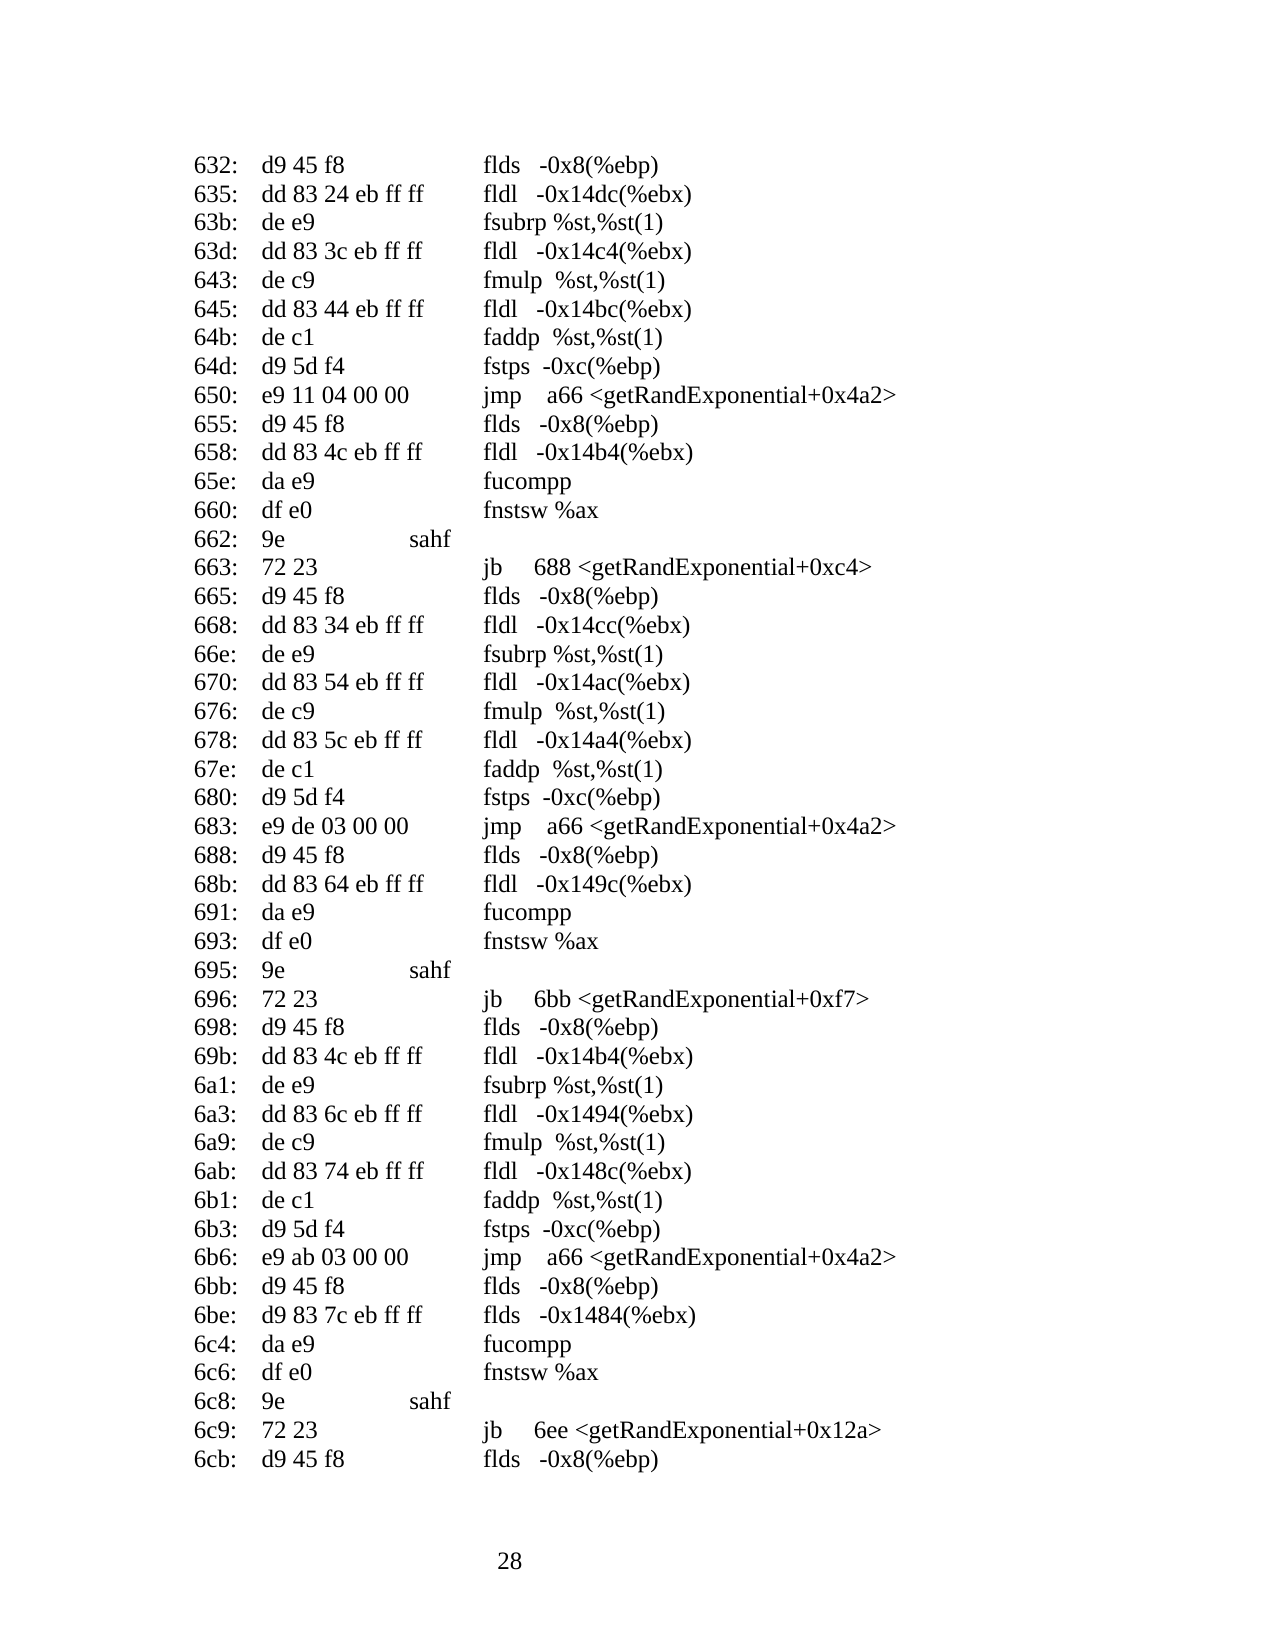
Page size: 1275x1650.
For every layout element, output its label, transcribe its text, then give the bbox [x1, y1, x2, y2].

text 695: 9e sahf [187, 955, 1087, 984]
text 632: d9 45 f8 flds -0x8(%ebp) [187, 150, 1087, 179]
text 6c9: 72 23 jb 6ee <getRandExponential+0x12a> [187, 1415, 1087, 1444]
text 6a1: de e9 fsubrp %st,%st(1) [187, 1070, 1087, 1099]
text 645: dd 83 44 eb ff ff fldl -0x14bc(%ebx) [187, 294, 1087, 322]
text 6be: d9 83 7c eb ff ff flds -0x1484(%ebx) [187, 1300, 1087, 1329]
text 680: d9 5d f4 fstps -0xc(%ebp) [187, 782, 1087, 811]
text 67e: de c1 faddp %st,%st(1) [187, 754, 1087, 782]
text 6c4: da e9 fucompp [187, 1329, 1087, 1357]
text 635: dd 83 24 eb ff ff fldl -0x14dc(%ebx) [187, 179, 1087, 207]
text 643: de c9 fmulp %st,%st(1) [187, 265, 1087, 294]
text 69b: dd 83 4c eb ff ff fldl -0x14b4(%ebx) [187, 1041, 1087, 1070]
text 6b6: e9 ab 03 00 00 jmp a66 <getRandExponential+0x4a2> [187, 1242, 1087, 1271]
text 63b: de e9 fsubrp %st,%st(1) [187, 207, 1087, 236]
text 688: d9 45 f8 flds -0x8(%ebp) [187, 840, 1087, 869]
text 6bb: d9 45 f8 flds -0x8(%ebp) [187, 1271, 1087, 1300]
text 662: 9e sahf [187, 524, 1087, 552]
text 696: 72 23 jb 6bb <getRandExponential+0xf7> [187, 984, 1087, 1012]
text 658: dd 83 4c eb ff ff fldl -0x14b4(%ebx) [187, 437, 1087, 466]
text 6a3: dd 83 6c eb ff ff fldl -0x1494(%ebx) [187, 1099, 1087, 1127]
text 683: e9 de 03 00 00 jmp a66 <getRandExponential+0x4a2> [187, 811, 1087, 840]
text 6b3: d9 5d f4 fstps -0xc(%ebp) [187, 1214, 1087, 1242]
text 691: da e9 fucompp [187, 897, 1087, 926]
text 6c8: 9e sahf [187, 1386, 1087, 1415]
text 660: df e0 fnstsw %ax [187, 495, 1087, 524]
text 6c6: df e0 fnstsw %ax [187, 1357, 1087, 1386]
text 64b: de c1 faddp %st,%st(1) [187, 322, 1087, 351]
text 668: dd 83 34 eb ff ff fldl -0x14cc(%ebx) [187, 610, 1087, 639]
text 64d: d9 5d f4 fstps -0xc(%ebp) [187, 351, 1087, 380]
text 66e: de e9 fsubrp %st,%st(1) [187, 639, 1087, 667]
text 698: d9 45 f8 flds -0x8(%ebp) [187, 1012, 1087, 1041]
text 665: d9 45 f8 flds -0x8(%ebp) [187, 581, 1087, 610]
text 68b: dd 83 64 eb ff ff fldl -0x149c(%ebx) [187, 869, 1087, 897]
text 678: dd 83 5c eb ff ff fldl -0x14a4(%ebx) [187, 725, 1087, 754]
text 6b1: de c1 faddp %st,%st(1) [187, 1185, 1087, 1214]
text 6cb: d9 45 f8 flds -0x8(%ebp) [187, 1444, 1087, 1472]
text 670: dd 83 54 eb ff ff fldl -0x14ac(%ebx) [187, 667, 1087, 696]
text 65e: da e9 fucompp [187, 466, 1087, 495]
text 63d: dd 83 3c eb ff ff fldl -0x14c4(%ebx) [187, 236, 1087, 265]
text 6a9: de c9 fmulp %st,%st(1) [187, 1127, 1087, 1156]
text 655: d9 45 f8 flds -0x8(%ebp) [187, 409, 1087, 437]
text 676: de c9 fmulp %st,%st(1) [187, 696, 1087, 725]
text 6ab: dd 83 74 eb ff ff fldl -0x148c(%ebx) [187, 1156, 1087, 1185]
text 663: 72 23 jb 688 <getRandExponential+0xc4> [187, 552, 1087, 581]
text 693: df e0 fnstsw %ax [187, 926, 1087, 955]
text 650: e9 11 04 00 00 jmp a66 <getRandExponential+0x4a2> [187, 380, 1087, 409]
